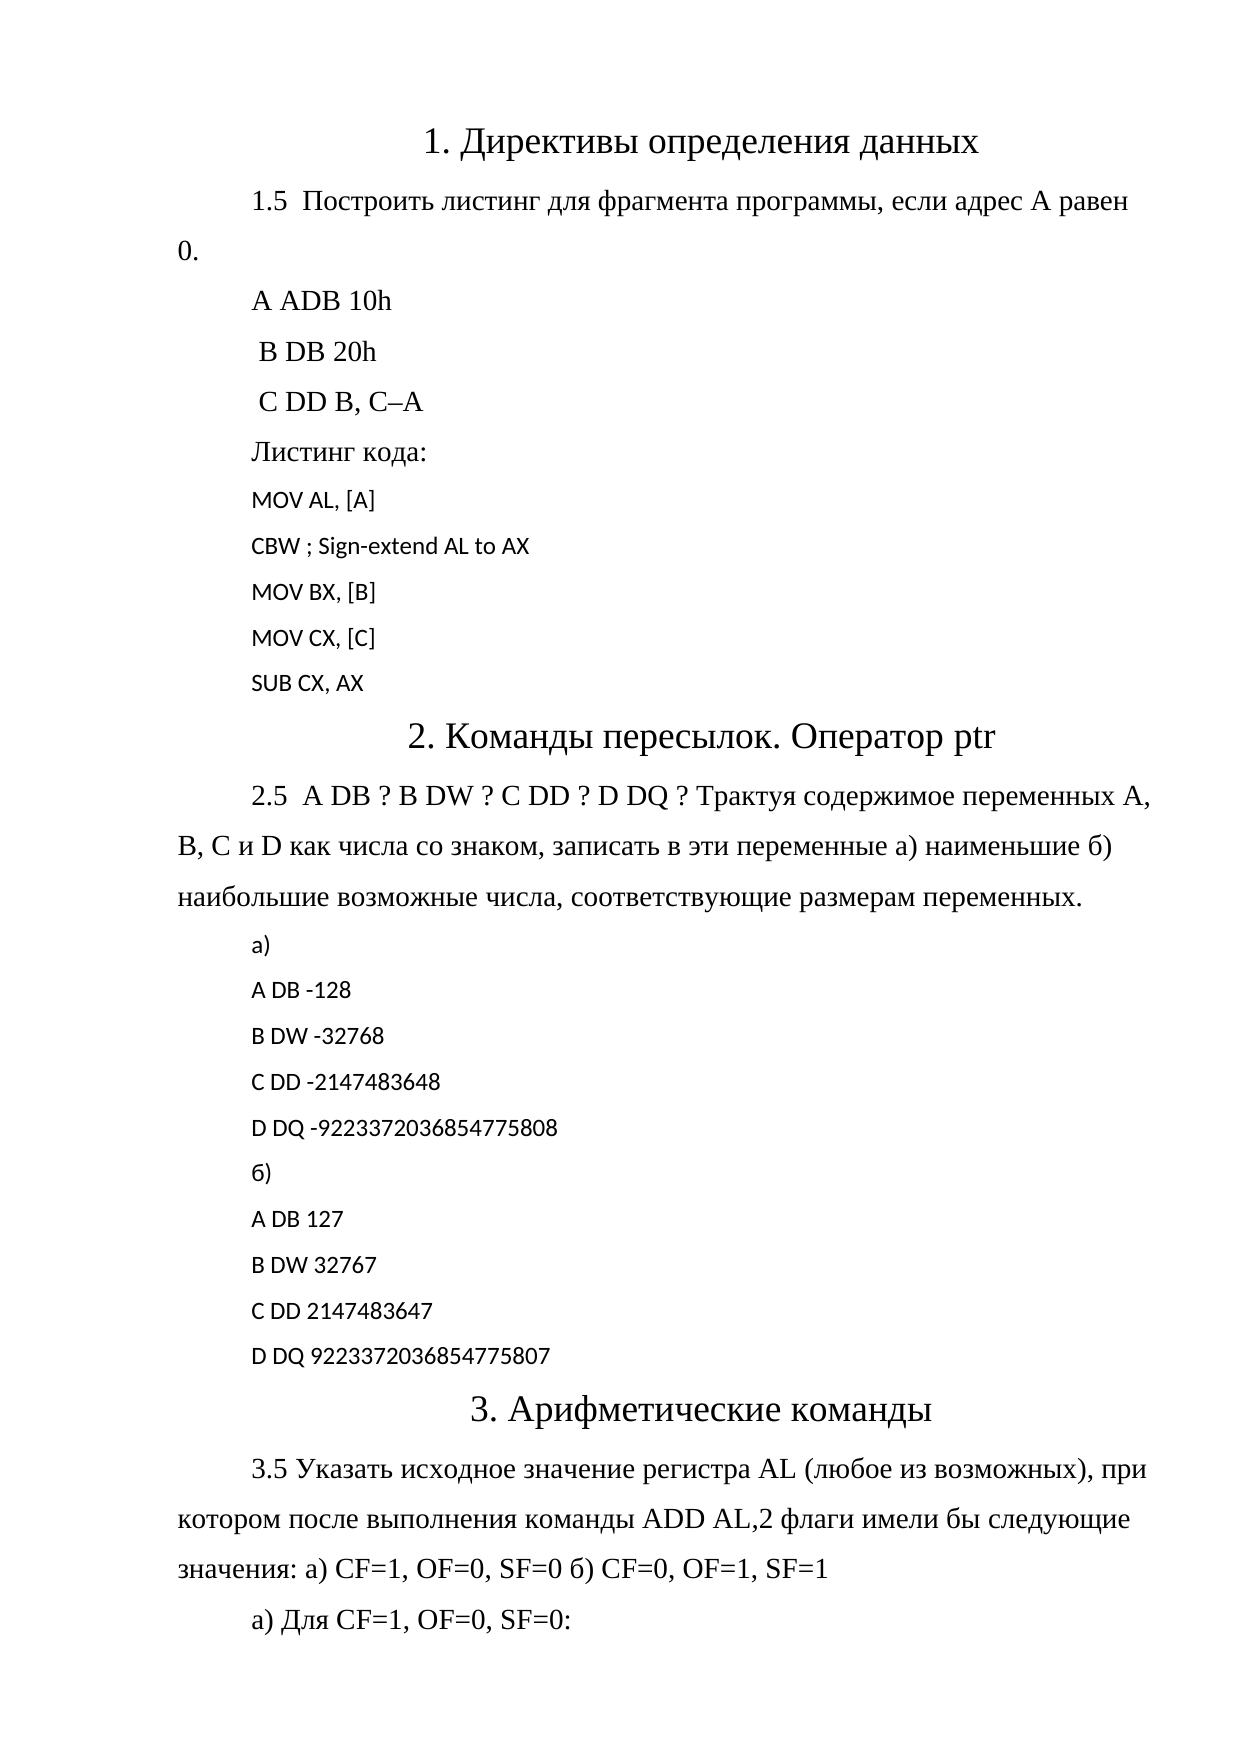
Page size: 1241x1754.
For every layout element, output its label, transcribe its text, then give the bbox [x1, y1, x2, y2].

text D DQ -9223372036854775808 [177, 1112, 1152, 1142]
text C DD -2147483648 [177, 1066, 1152, 1097]
text 3. Арифметические команды [177, 1386, 1152, 1429]
text 1. Директивы определения данных [177, 118, 1152, 161]
text D DQ 9223372036854775807 [177, 1341, 1152, 1371]
text 2. Команды пересылок. Оператор ptr [177, 713, 1152, 756]
text A DB 127 [177, 1203, 1152, 1234]
text CBW ; Sign-extend AL to AX [177, 530, 1152, 561]
text Листинг кода: [177, 434, 1152, 468]
text B DW 32767 [177, 1249, 1152, 1279]
text 2.5 A DB ? B DW ? C DD ? D DQ ? Трактуя содержимое переменных A, B, C и D как числа со знаком, записать в эти переменные а) наименьшие б) наибольшие возможные числа, соответствующие размерам переменных. [177, 778, 1152, 912]
text B DB 20h [177, 334, 1152, 367]
text а) [177, 929, 1152, 959]
text C DD 2147483647 [177, 1295, 1152, 1325]
text MOV BX, [B] [177, 576, 1152, 607]
text 3.5 Указать исходное значение регистра AL (любое из возможных), при котором после выполнения команды ADD AL,2 флаги имели бы следующие значения: а) CF=1, OF=0, SF=0 б) CF=0, OF=1, SF=1 [177, 1451, 1152, 1585]
text 1.5 Построить листинг для фрагмента программы, если адрес A равен 0. [177, 183, 1152, 267]
text б) [177, 1158, 1152, 1188]
text MOV CX, [C] [177, 622, 1152, 652]
text B DW -32768 [177, 1020, 1152, 1051]
text а) Для CF=1, OF=0, SF=0: [177, 1602, 1152, 1635]
text MOV AL, [A] [177, 485, 1152, 515]
text A ADB 10h [177, 283, 1152, 317]
text C DD B, C–A [177, 384, 1152, 418]
text A DB -128 [177, 975, 1152, 1005]
text SUB CX, AX [177, 668, 1152, 698]
